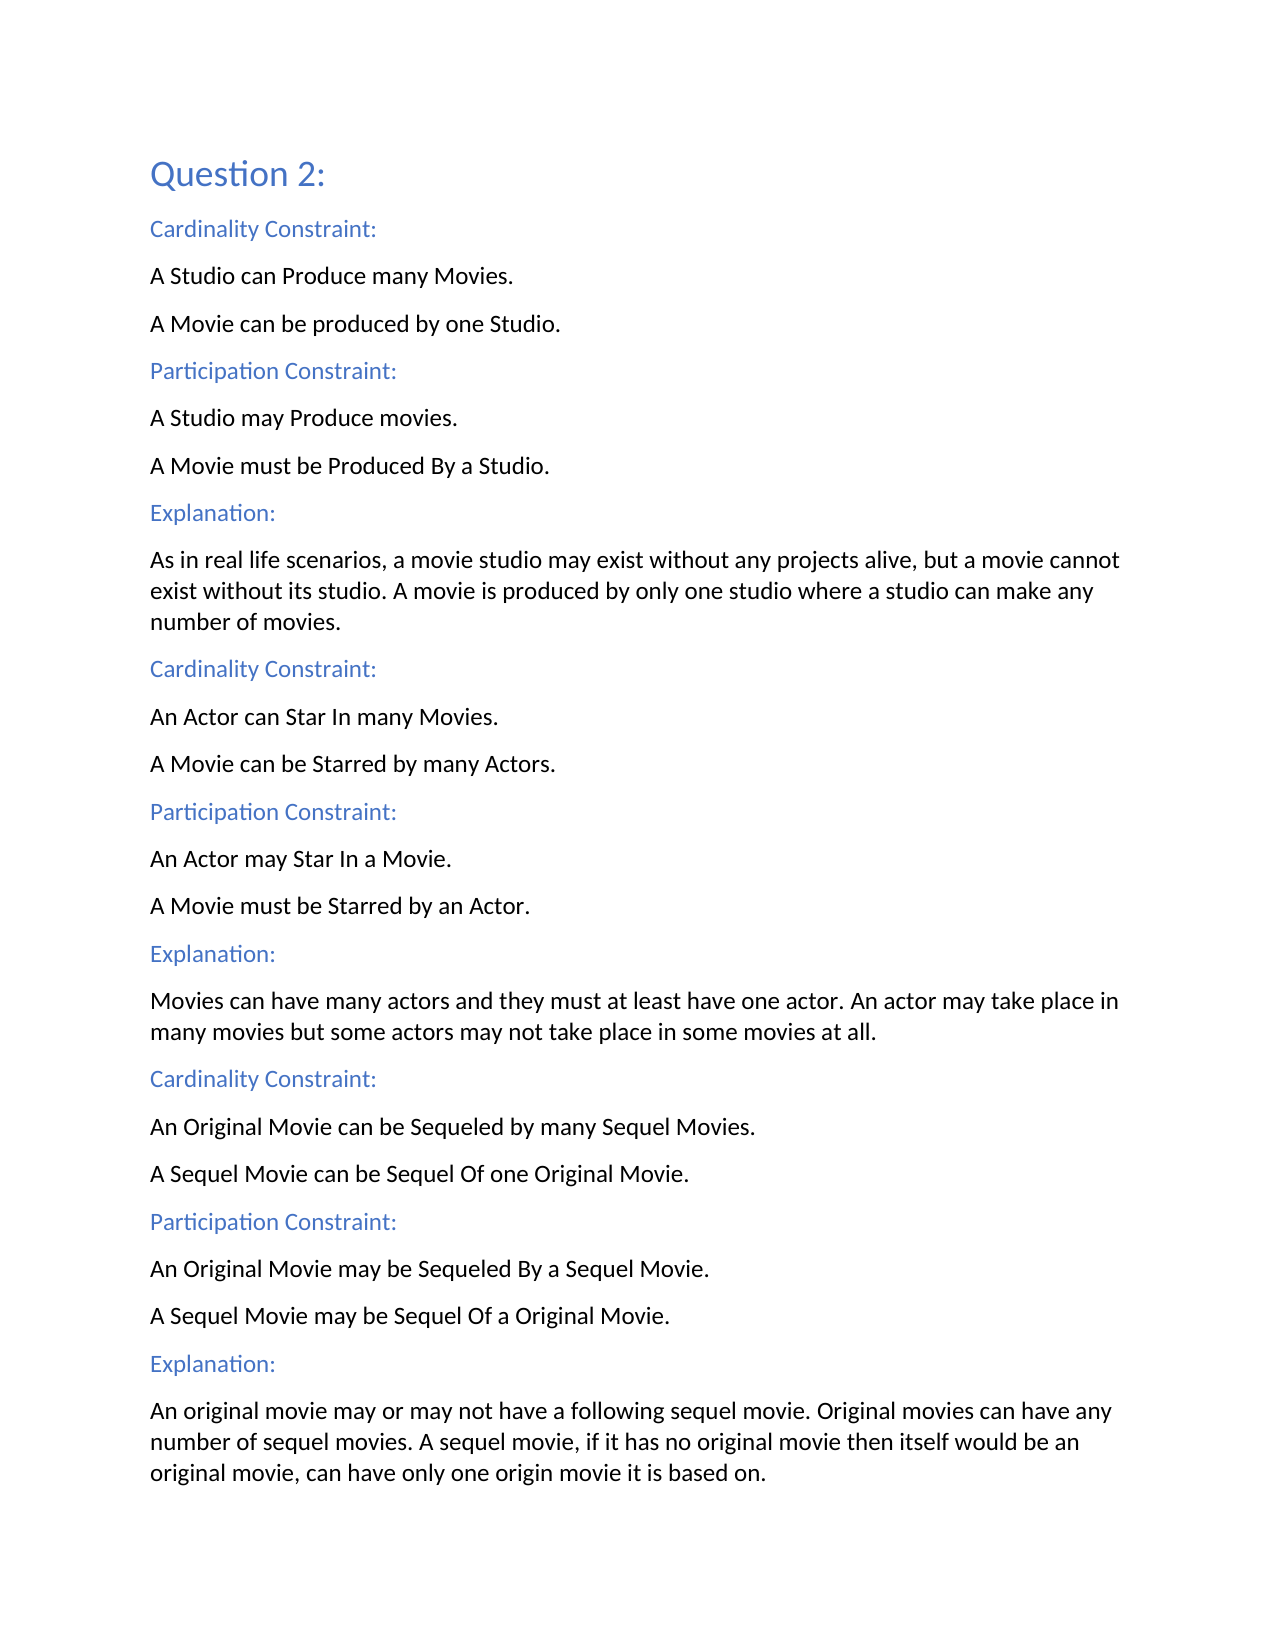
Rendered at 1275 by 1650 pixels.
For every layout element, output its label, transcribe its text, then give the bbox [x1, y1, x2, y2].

text A Studio can Produce many Movies. [150, 260, 1125, 291]
text Participation Constraint: [150, 1206, 1125, 1236]
text Explanation: [150, 938, 1125, 968]
text Participation Constraint: [150, 796, 1125, 826]
text A Movie can be produced by one Studio. [150, 308, 1125, 338]
text As in real life scenarios, a movie studio may exist without any projects alive, but a movie cannot exist without its studio. A movie is produced by only one studio where a studio can make any number of movies. [150, 545, 1125, 637]
text A Sequel Movie may be Sequel Of a Original Movie. [150, 1300, 1125, 1331]
text An original movie may or may not have a following sequel movie. Original movies can have any number of sequel movies. A sequel movie, if it has no original movie then itself would be an original movie, can have only one origin movie it is based on. [150, 1395, 1125, 1487]
text A Movie must be Starred by an Actor. [150, 891, 1125, 921]
text A Studio may Produce movies. [150, 402, 1125, 433]
text Explanation: [150, 1348, 1125, 1378]
text An Original Movie may be Sequeled By a Sequel Movie. [150, 1253, 1125, 1283]
text A Movie must be Produced By a Studio. [150, 450, 1125, 480]
text An Actor may Star In a Movie. [150, 843, 1125, 874]
text Participation Constraint: [150, 355, 1125, 386]
text Cardinality Constraint: [150, 1063, 1125, 1094]
text Question 2: [150, 150, 1125, 196]
text A Movie can be Starred by many Actors. [150, 748, 1125, 779]
text Explanation: [150, 497, 1125, 528]
text Cardinality Constraint: [150, 653, 1125, 684]
text Cardinality Constraint: [150, 213, 1125, 243]
text An Actor can Star In many Movies. [150, 701, 1125, 731]
text A Sequel Movie can be Sequel Of one Original Movie. [150, 1158, 1125, 1189]
text Movies can have many actors and they must at least have one actor. An actor may take place in many movies but some actors may not take place in some movies at all. [150, 985, 1125, 1047]
text An Original Movie can be Sequeled by many Sequel Movies. [150, 1111, 1125, 1141]
